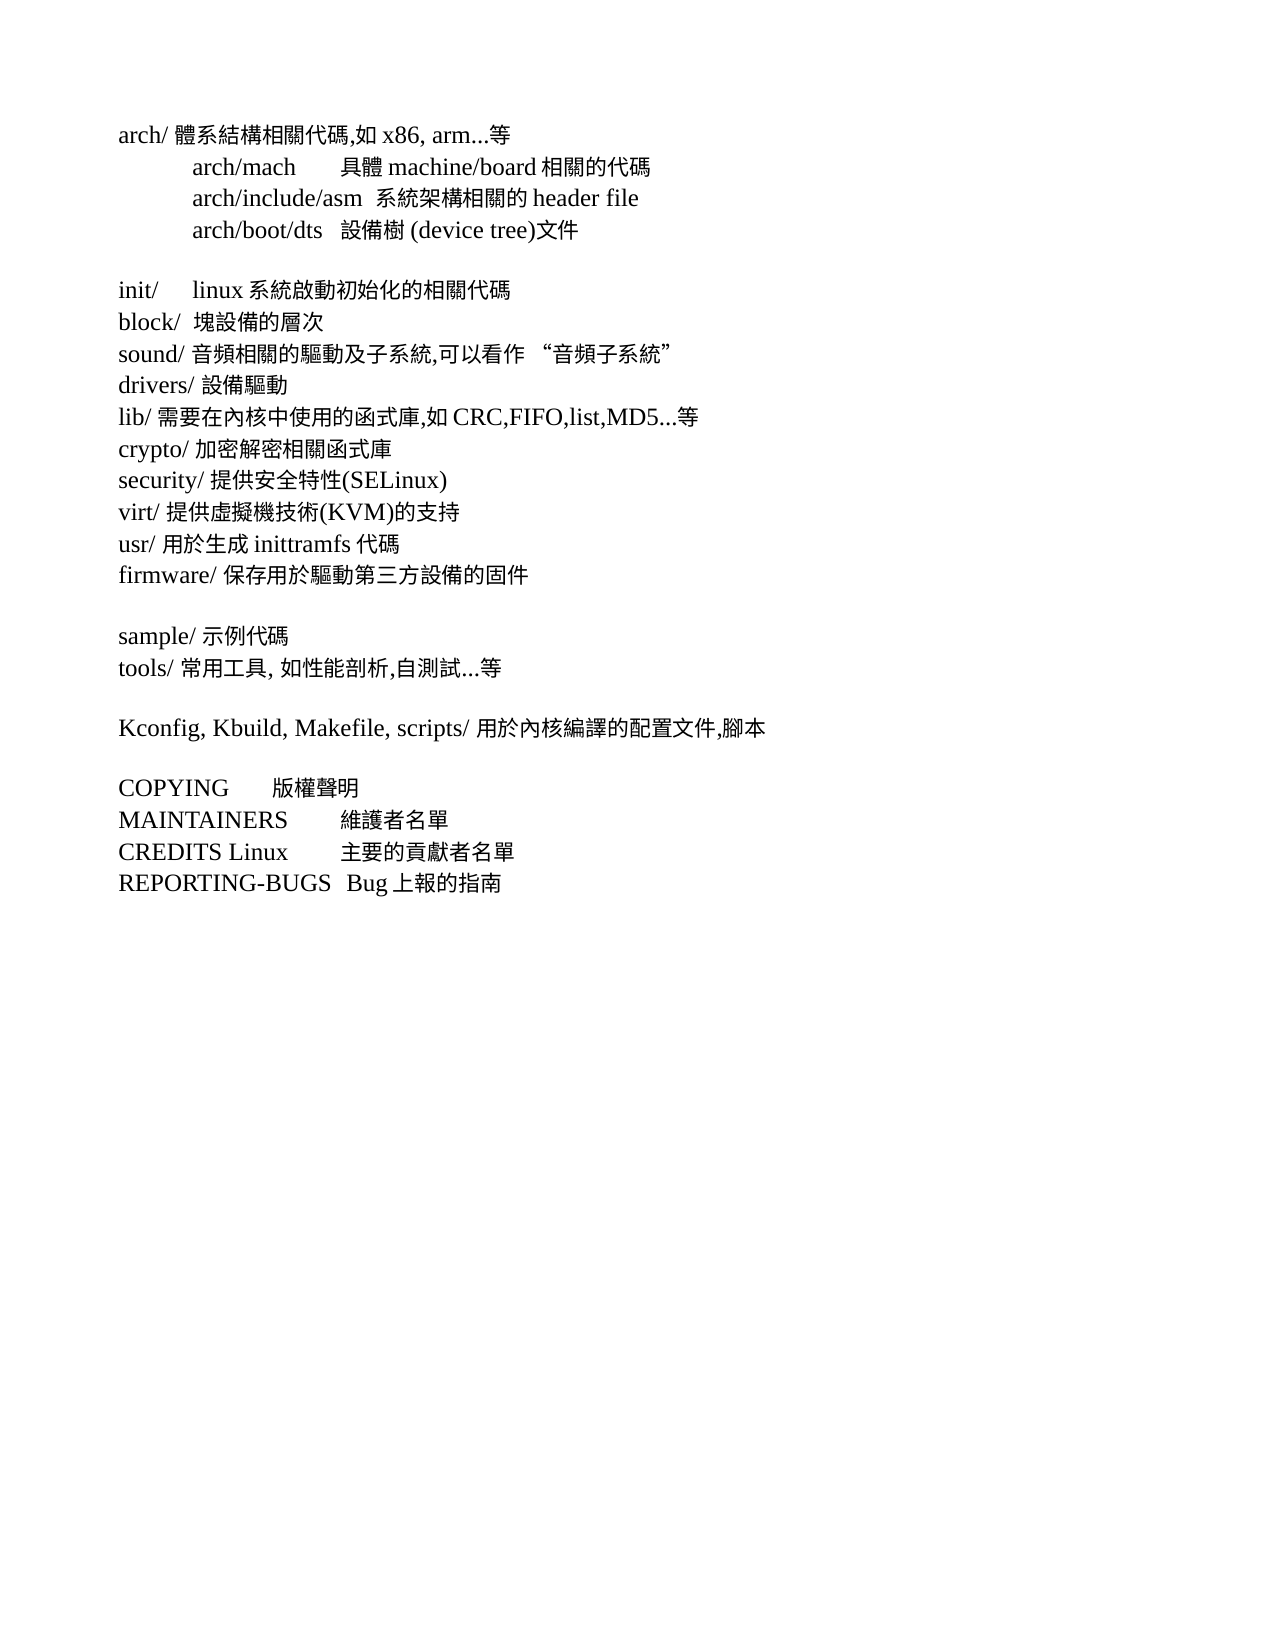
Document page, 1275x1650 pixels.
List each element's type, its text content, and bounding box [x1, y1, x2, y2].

text crypto/ 加密解密相關函式庫 [118, 432, 1157, 463]
text sample/ 示例代碼 [118, 619, 1157, 651]
text arch/boot/dts 設備樹 (device tree)文件 [118, 213, 1157, 245]
text block/ 塊設備的層次 [118, 305, 1157, 337]
text REPORTING-BUGS Bug上報的指南 [118, 866, 1157, 898]
text drivers/ 設備驅動 [118, 368, 1157, 400]
text COPYING 版權聲明 [118, 771, 1157, 803]
text security/ 提供安全特性(SELinux) [118, 463, 1157, 495]
text firmware/ 保存用於驅動第三方設備的固件 [118, 558, 1157, 590]
text Kconfig, Kbuild, Makefile, scripts/ 用於內核編譯的配置文件,腳本 [118, 711, 1157, 743]
text tools/ 常用工具, 如性能剖析,自測試...等 [118, 651, 1157, 682]
text arch/mach 具體machine/board相關的代碼 [118, 150, 1157, 181]
text init/ linux系統啟動初始化的相關代碼 [118, 273, 1157, 305]
text arch/ 體系結構相關代碼,如x86, arm...等 [118, 118, 1157, 150]
text usr/ 用於生成inittramfs代碼 [118, 527, 1157, 558]
text lib/ 需要在內核中使用的函式庫,如CRC,FIFO,list,MD5...等 [118, 400, 1157, 432]
text arch/include/asm 系統架構相關的header file [118, 181, 1157, 213]
text virt/ 提供虛擬機技術(KVM)的支持 [118, 495, 1157, 527]
text MAINTAINERS 維護者名單 [118, 803, 1157, 835]
text CREDITS Linux 主要的貢獻者名單 [118, 835, 1157, 866]
text sound/ 音頻相關的驅動及子系統,可以看作 “音頻子系統” [118, 337, 1157, 368]
